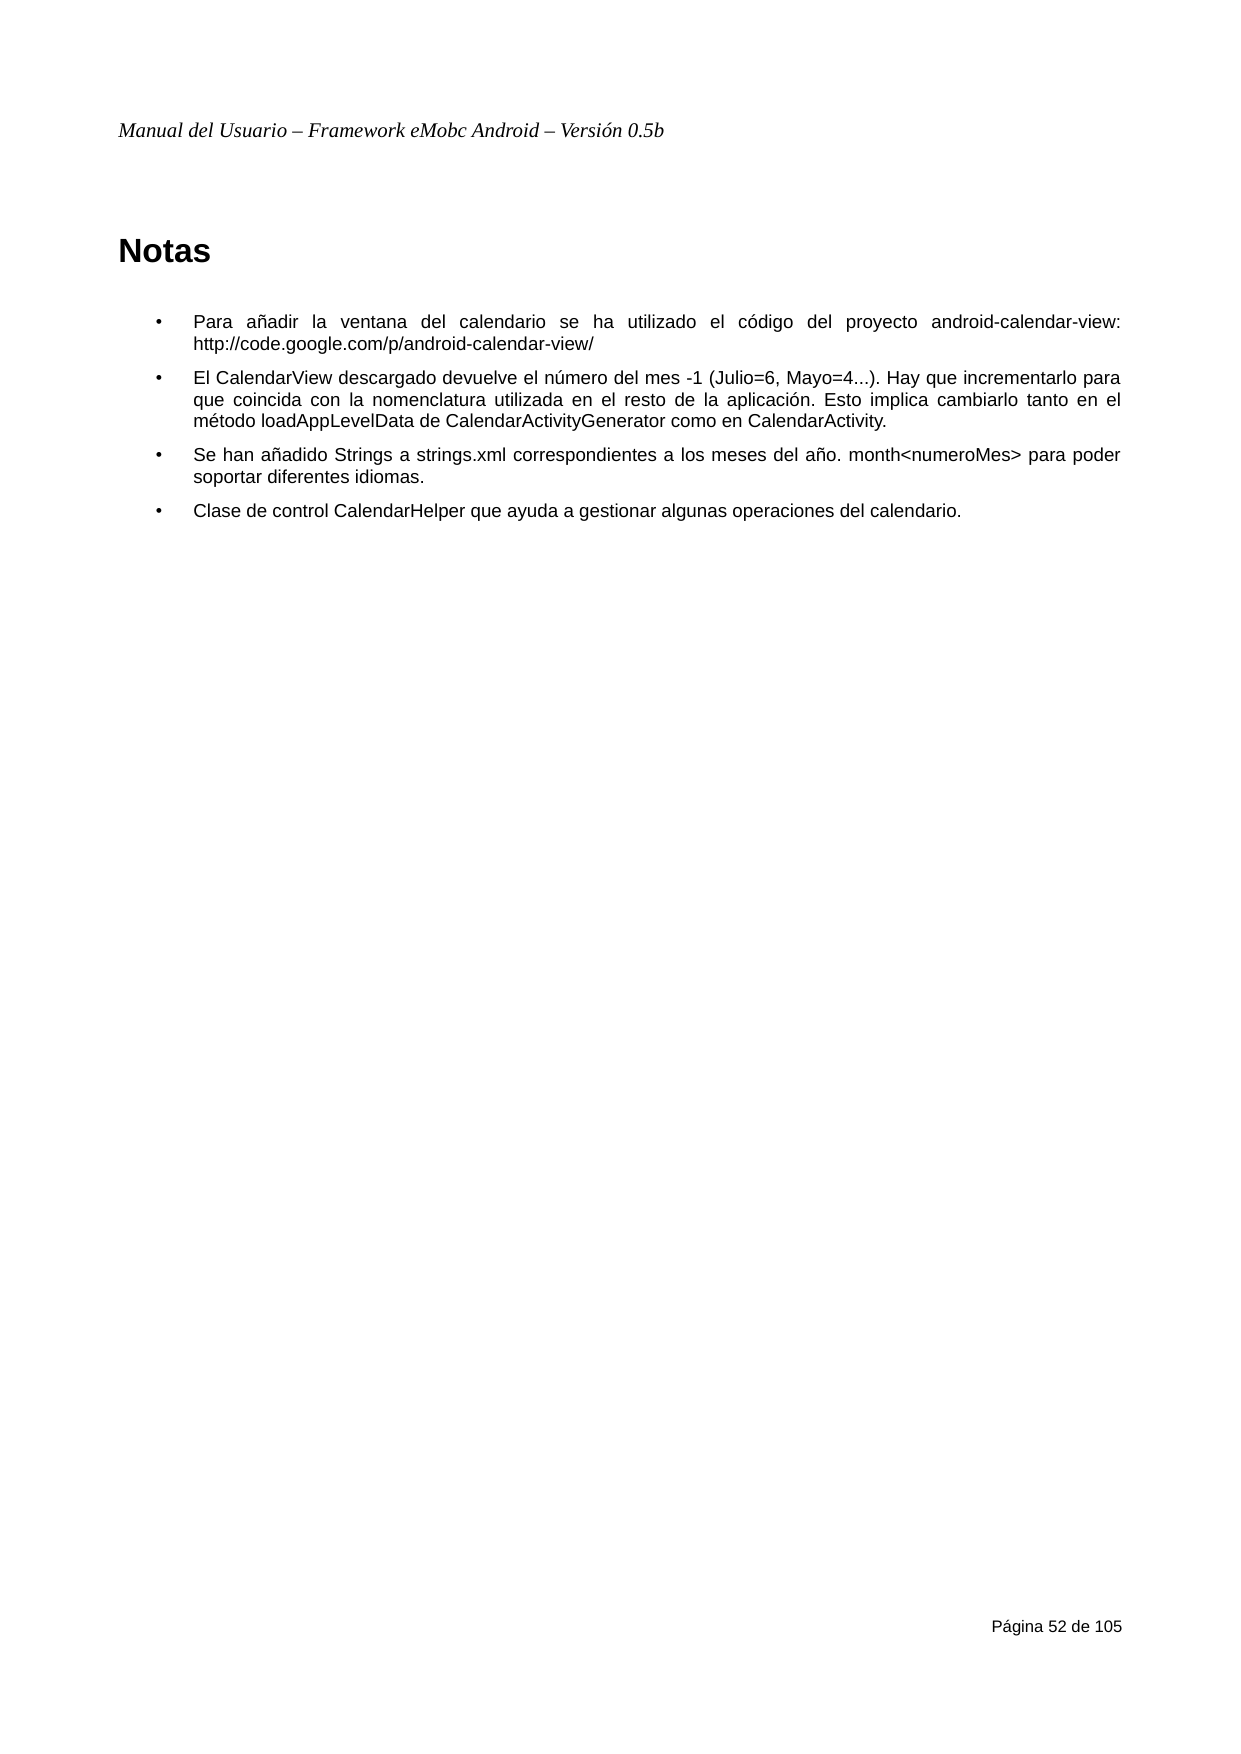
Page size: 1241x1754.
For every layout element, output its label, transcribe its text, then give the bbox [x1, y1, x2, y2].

list Se han añadido Strings a strings.xml correspondientes a los meses del año. month<numeroMes> para poder soportar diferentes idiomas. [156, 444, 1122, 487]
list Para añadir la ventana del calendario se ha utilizado el código del proyecto android-calendar-view: http://code.google.com/p/android-calendar-view/ [156, 311, 1122, 354]
list Clase de control CalendarHelper que ayuda a gestionar algunas operaciones del calendario. [156, 500, 1122, 522]
subtitle Notas [118, 231, 1122, 269]
list El CalendarView descargado devuelve el número del mes -1 (Julio=6, Mayo=4...). Hay que incrementarlo para que coincida con la nomenclatura utilizada en el resto de la aplicación. Esto implica cambiarlo tanto en el método loadAppLevelData de CalendarActivityGenerator como en CalendarActivity. [156, 367, 1122, 432]
